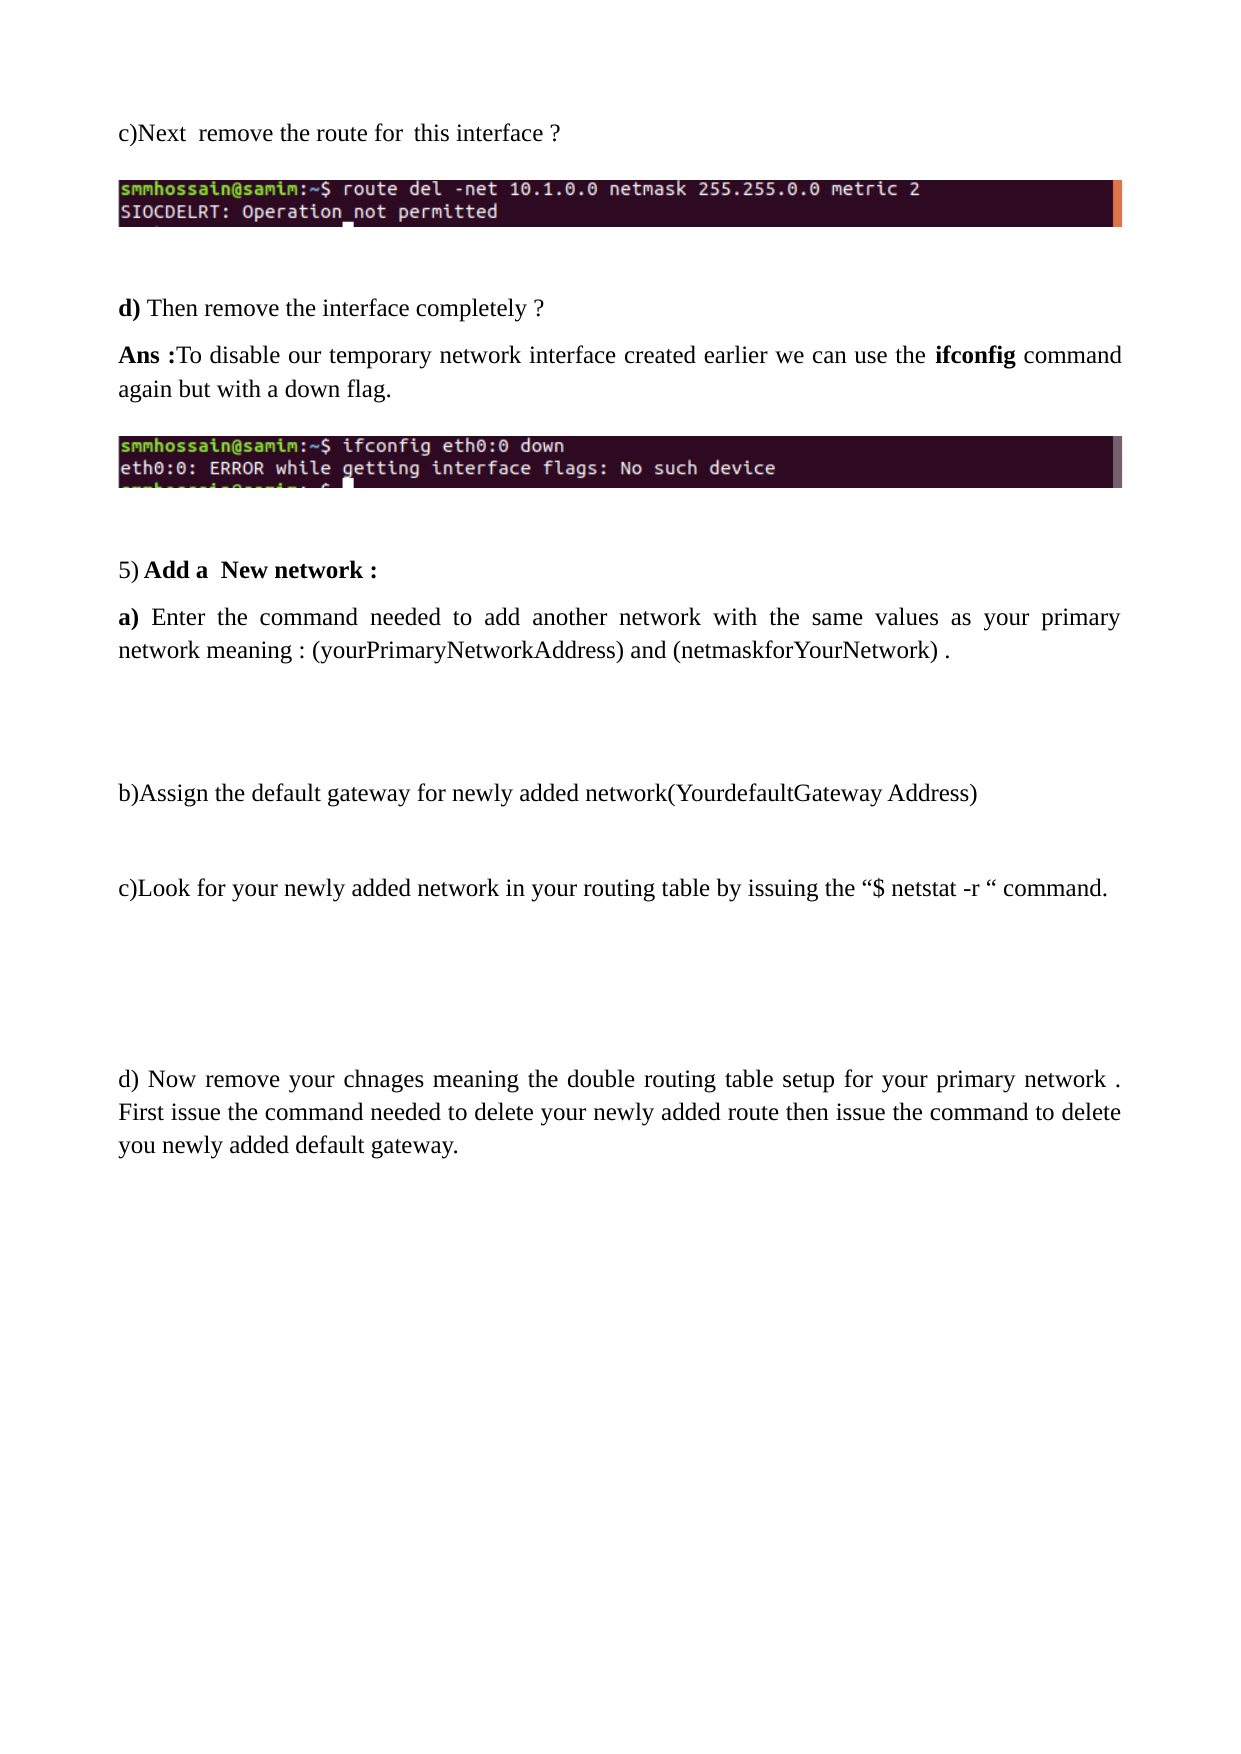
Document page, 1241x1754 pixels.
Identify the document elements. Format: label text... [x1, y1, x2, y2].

text c)Next remove the route for this interface ? [118, 118, 1122, 147]
text 5) Add a New network : [118, 555, 1122, 583]
text d) Now remove your chnages meaning the double routing table setup for your primary network . First issue the command needed to delete your newly added route then issue the command to delete you newly added default gateway. [118, 1064, 1122, 1158]
text d) Then remove the interface completely ? [118, 293, 1122, 322]
text a) Enter the command needed to add another network with the same values as your primary network meaning : (yourPrimaryNetworkAddress) and (netmaskforYourNetwork) . [118, 602, 1122, 664]
text Ans :To disable our temporary network interface created earlier we can use the ifconfig command again but with a down flag. [118, 341, 1122, 402]
text c)Look for your newly added network in your routing table by issuing the “$ netstat -r “ command. [118, 873, 1122, 902]
picture [118, 180, 1123, 227]
picture [118, 436, 1123, 488]
text b)Assign the default gateway for newly added network(YourdefaultGateway Address) [118, 778, 1122, 807]
